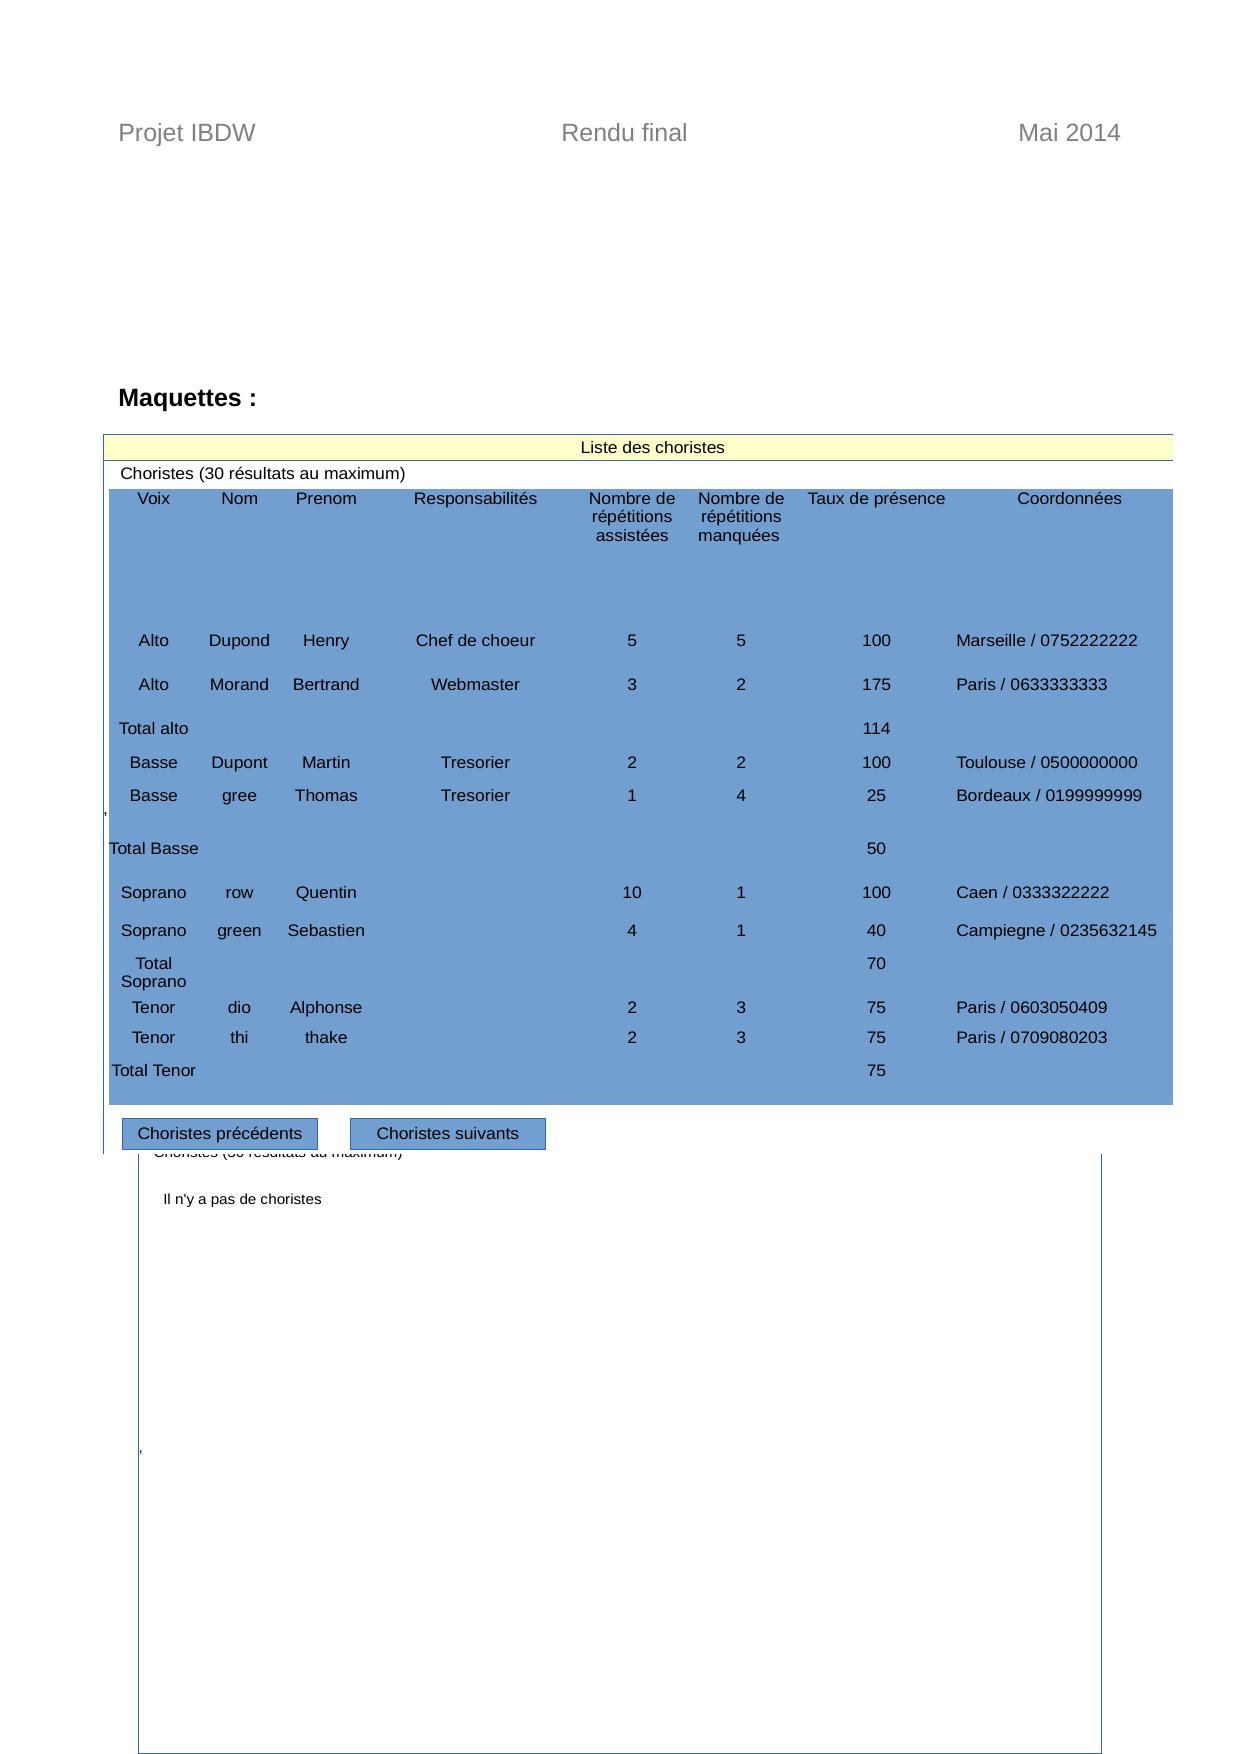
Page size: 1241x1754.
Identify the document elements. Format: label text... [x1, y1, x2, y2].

text Maquettes : [118, 383, 1122, 412]
